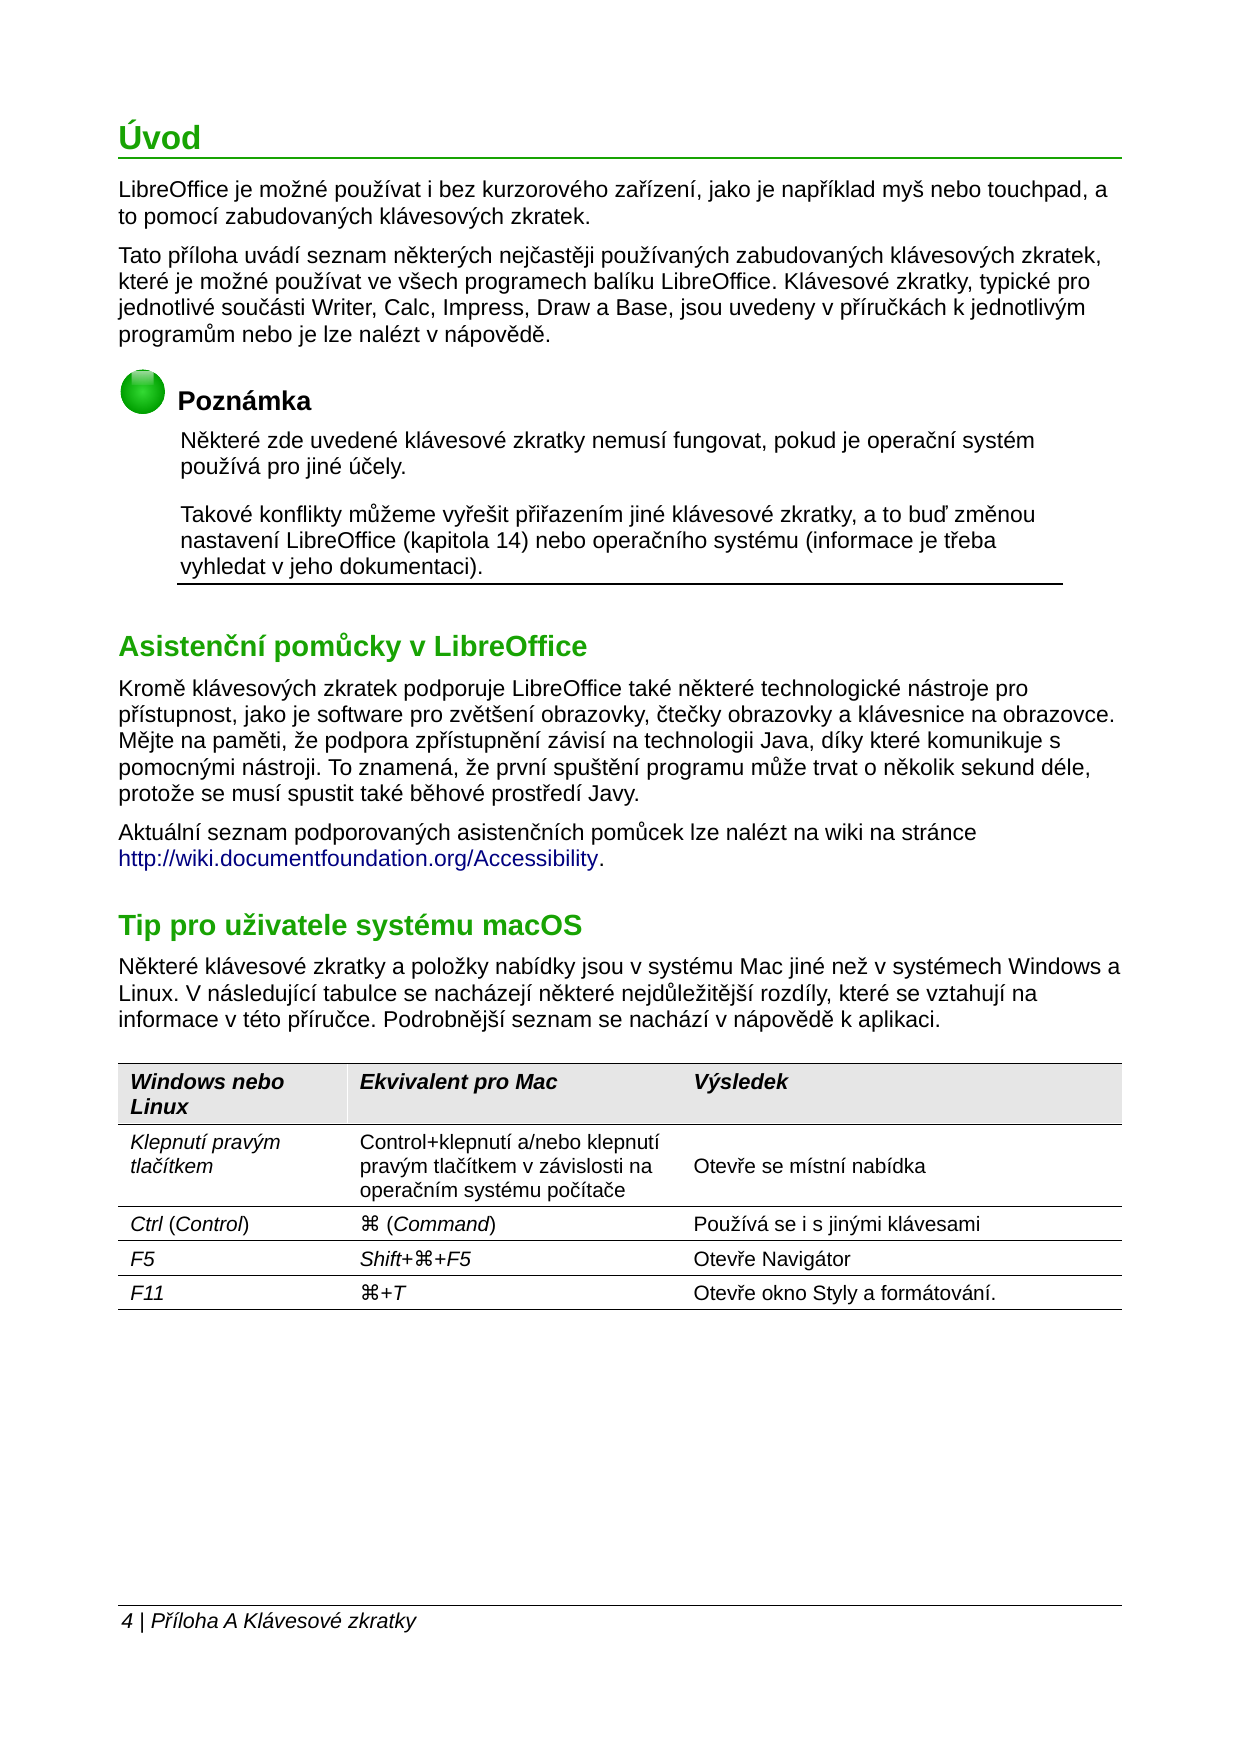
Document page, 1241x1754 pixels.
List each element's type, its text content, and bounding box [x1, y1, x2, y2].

subtitle Asistenční pomůcky v LibreOffice [118, 629, 1122, 663]
text Tato příloha uvádí seznam některých nejčastěji používaných zabudovaných klávesových zkratek, které je možné používat ve všech programech balíku LibreOffice. Klávesové zkratky, typické pro jednotlivé součásti Writer, Calc, Impress, Draw a Base, jsou uvedeny v příručkách k jednotlivým programům nebo je lze nalézt v nápovědě. [118, 242, 1122, 347]
table_cell Ctrl (Control) [118, 1207, 347, 1240]
text Takové konflikty můžeme vyřešit přiřazením jiné klávesové zkratky, a to buď změnou nastavení LibreOffice (kapitola 14) nebo operačního systému (informace je třeba vyhledat v jeho dokumentaci). [177, 498, 1063, 583]
table_header Ekvivalent pro Mac [348, 1064, 681, 1123]
text LibreOffice je možné používat i bez kurzorového zařízení, jako je například myš nebo touchpad, a to pomocí zabudovaných klávesových zkratek. [118, 176, 1122, 229]
table_header Windows nebo Linux [118, 1064, 347, 1123]
table_cell ⌘ (Command) [348, 1207, 681, 1240]
text Aktuální seznam podporovaných asistenčních pomůcek lze nalézt na wiki na stránce http://wiki.documentfoundation.org/Accessibility. [118, 819, 1122, 872]
subtitle Úvod [118, 118, 1122, 157]
subtitle Tip pro uživatele systému macOS [118, 908, 1122, 941]
subtitle Poznámka [118, 367, 1122, 416]
table_header Výsledek [681, 1064, 1122, 1123]
table_cell F11 [118, 1276, 347, 1309]
table_cell Otevře okno Styly a formátování. [681, 1276, 1122, 1309]
text Některé zde uvedené klávesové zkratky nemusí fungovat, pokud je operační systém používá pro jiné účely. [177, 424, 1063, 479]
text Některé klávesové zkratky a položky nabídky jsou v systému Mac jiné než v systémech Windows a Linux. V následující tabulce se nacházejí některé nejdůležitější rozdíly, které se vztahují na informace v této příručce. Podrobnější seznam se nachází v nápovědě k aplikaci. [118, 953, 1122, 1032]
table_cell Klepnutí pravým tlačítkem [118, 1125, 347, 1206]
text Kromě klávesových zkratek podporuje LibreOffice také některé technologické nástroje pro přístupnost, jako je software pro zvětšení obrazovky, čtečky obrazovky a klávesnice na obrazovce. Mějte na paměti, že podpora zpřístupnění závisí na technologii Java, díky které komunikuje s pomocnými nástroji. To znamená, že první spuštění programu může trvat o několik sekund déle, protože se musí spustit také běhové prostředí Javy. [118, 675, 1122, 807]
table_cell Otevře se místní nabídka [681, 1125, 1122, 1206]
table_cell Otevře Navigátor [681, 1241, 1122, 1275]
table_cell Control+klepnutí a/nebo klepnutí pravým tlačítkem v závislosti na operačním systému počítače [348, 1125, 681, 1206]
table_cell ⌘+T [348, 1276, 681, 1309]
table_cell Používá se i s jinými klávesami [681, 1207, 1122, 1240]
table_cell Shift+⌘+F5 [348, 1241, 681, 1275]
table_cell F5 [118, 1241, 347, 1275]
